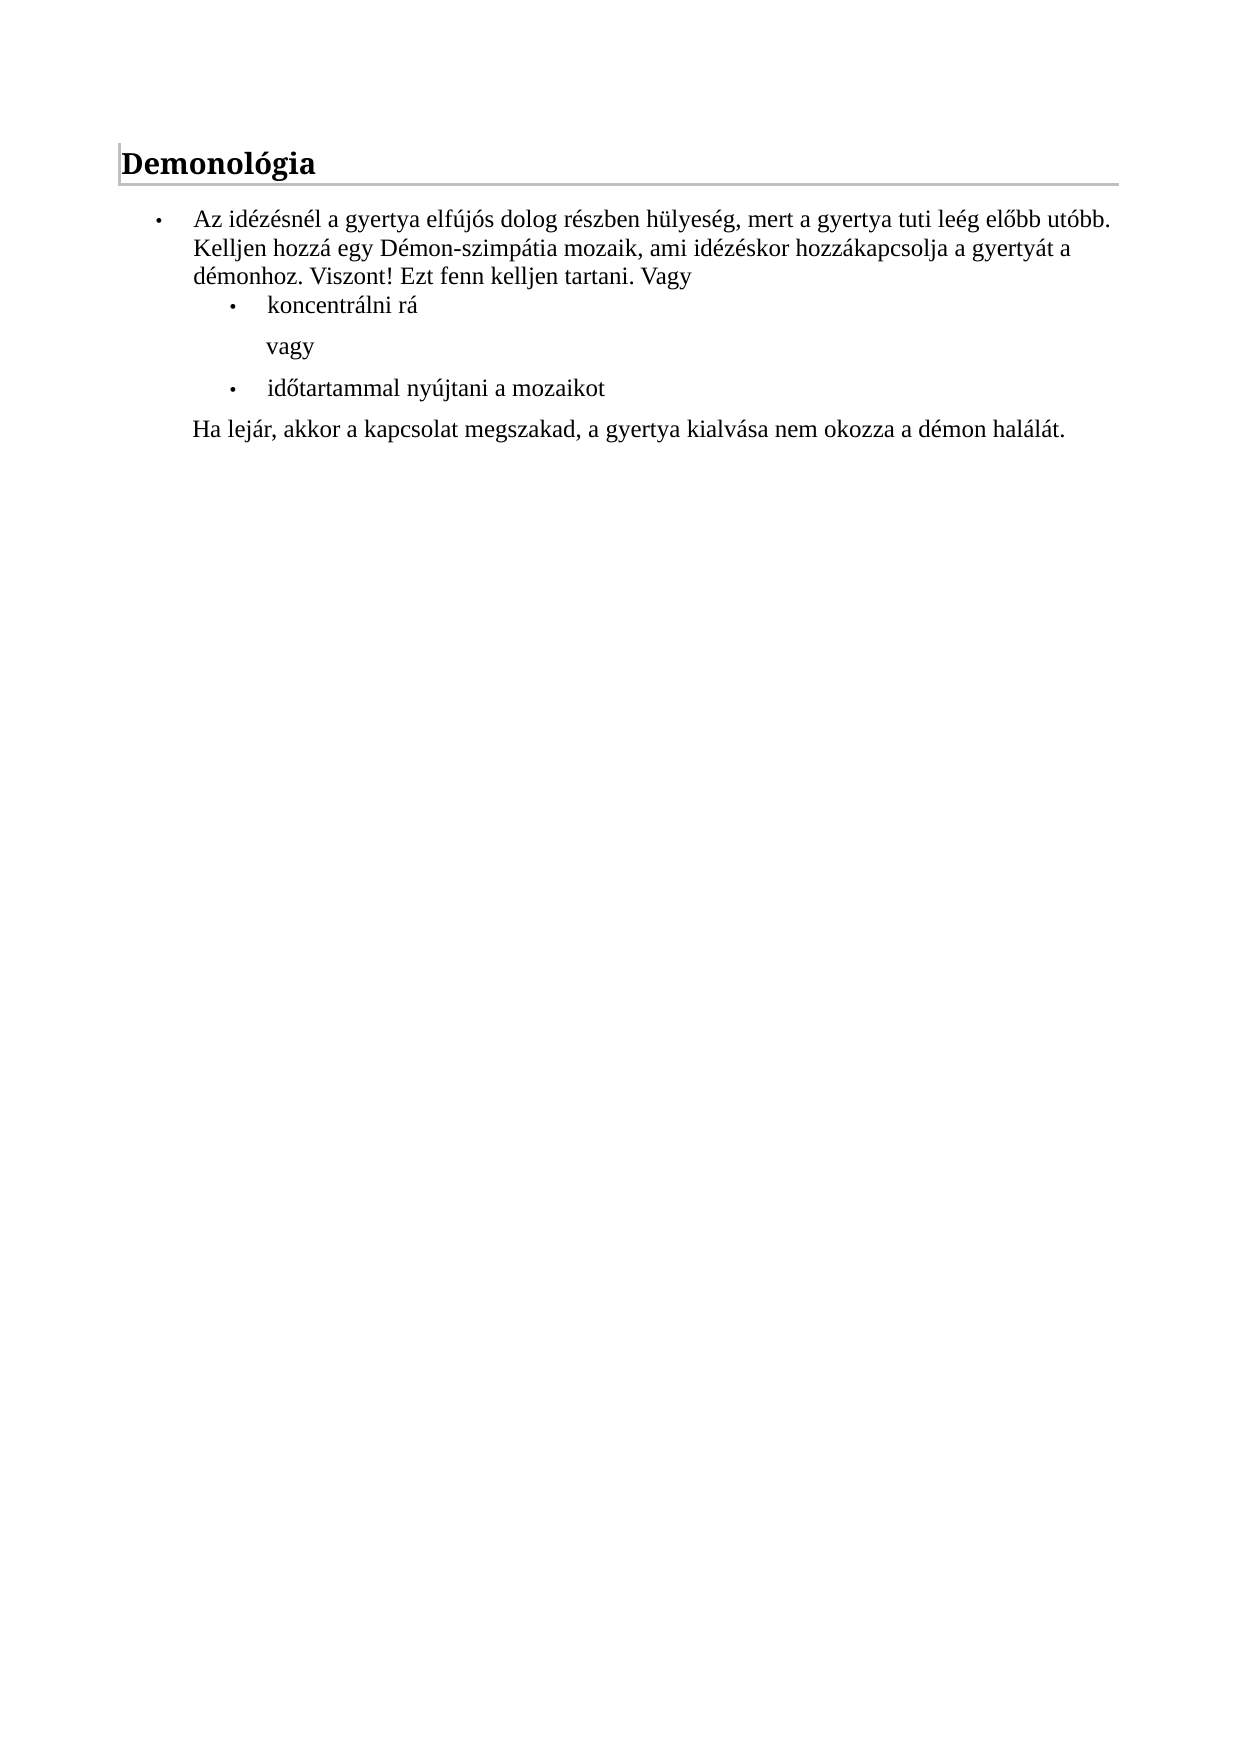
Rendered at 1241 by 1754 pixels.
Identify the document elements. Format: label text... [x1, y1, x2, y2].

list koncentrálni rá [229, 290, 1122, 319]
text Ha lejár, akkor a kapcsolat megszakad, a gyertya kialvása nem okozza a démon halálát. [192, 414, 1122, 443]
subtitle Demonológia [121, 143, 1122, 183]
list Az idézésnél a gyertya elfújós dolog részben hülyeség, mert a gyertya tuti leég előbb utóbb. Kelljen hozzá egy Démon-szimpátia mozaik, ami idézéskor hozzákapcsolja a gyertyát a démonhoz. Viszont! Ezt fenn kelljen tartani. Vagy [156, 204, 1122, 290]
list időtartammal nyújtani a mozaikot [229, 373, 1122, 401]
text vagy [266, 331, 1122, 360]
